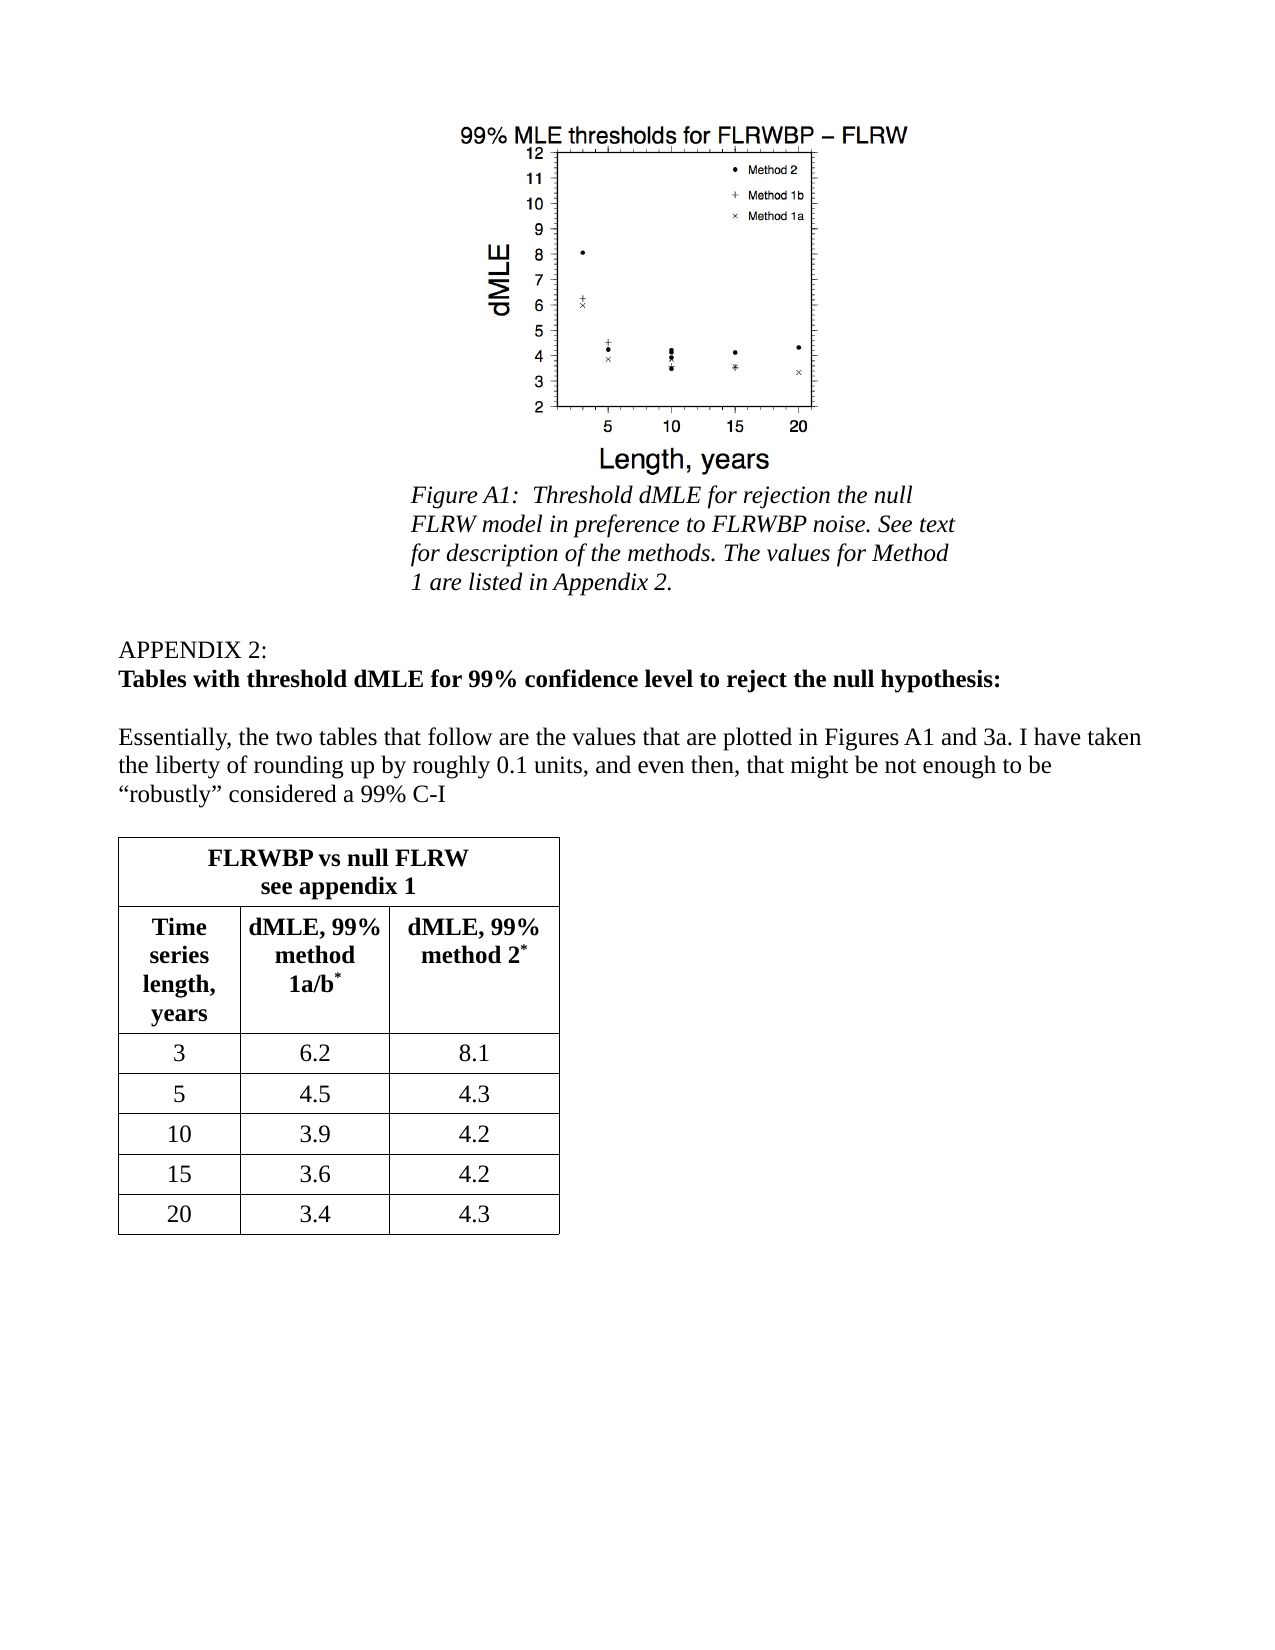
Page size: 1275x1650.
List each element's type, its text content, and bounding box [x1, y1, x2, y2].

table_cell 4.2 [390, 1114, 559, 1153]
text Essentially, the two tables that follow are the values that are plotted in Figures A1 and 3a. I have taken the liberty of rounding up by roughly 0.1 units, and even then, that might be not enough to be [118, 722, 1157, 779]
text APPENDIX 2: [118, 636, 1157, 664]
table_cell 10 [119, 1114, 240, 1153]
table_cell 3.4 [241, 1195, 389, 1234]
table_cell dMLE, 99% method 1a/b* [241, 907, 389, 1032]
table_cell 8.1 [390, 1034, 559, 1073]
table_cell 4.5 [241, 1074, 389, 1113]
picture [458, 118, 716, 257]
table_cell 3.9 [241, 1114, 389, 1153]
table_cell 4.3 [390, 1195, 559, 1234]
table_cell 15 [119, 1155, 240, 1194]
table_header FLRWBP vs null FLRW see appendix 1 [119, 838, 559, 906]
table_cell 6.2 [241, 1034, 389, 1073]
table_cell 3.6 [241, 1155, 389, 1194]
text Figure A1: Threshold dMLE for rejection the null FLRW model in preference to FLRWBP noise. See text for description of the methods. The values for Method 1 are listed in Appendix 2. [411, 159, 960, 596]
table_cell 20 [119, 1195, 240, 1234]
table_cell dMLE, 99% method 2* [390, 907, 559, 1032]
text “robustly” considered a 99% C-I [118, 779, 1157, 808]
text Tables with threshold dMLE for 99% confidence level to reject the null hypothesis: [118, 664, 1157, 693]
table_cell 4.3 [390, 1074, 559, 1113]
table_cell 3 [119, 1034, 240, 1073]
table_cell 5 [119, 1074, 240, 1113]
table_cell 4.2 [390, 1155, 559, 1194]
table_cell Time series length, years [119, 907, 240, 1032]
